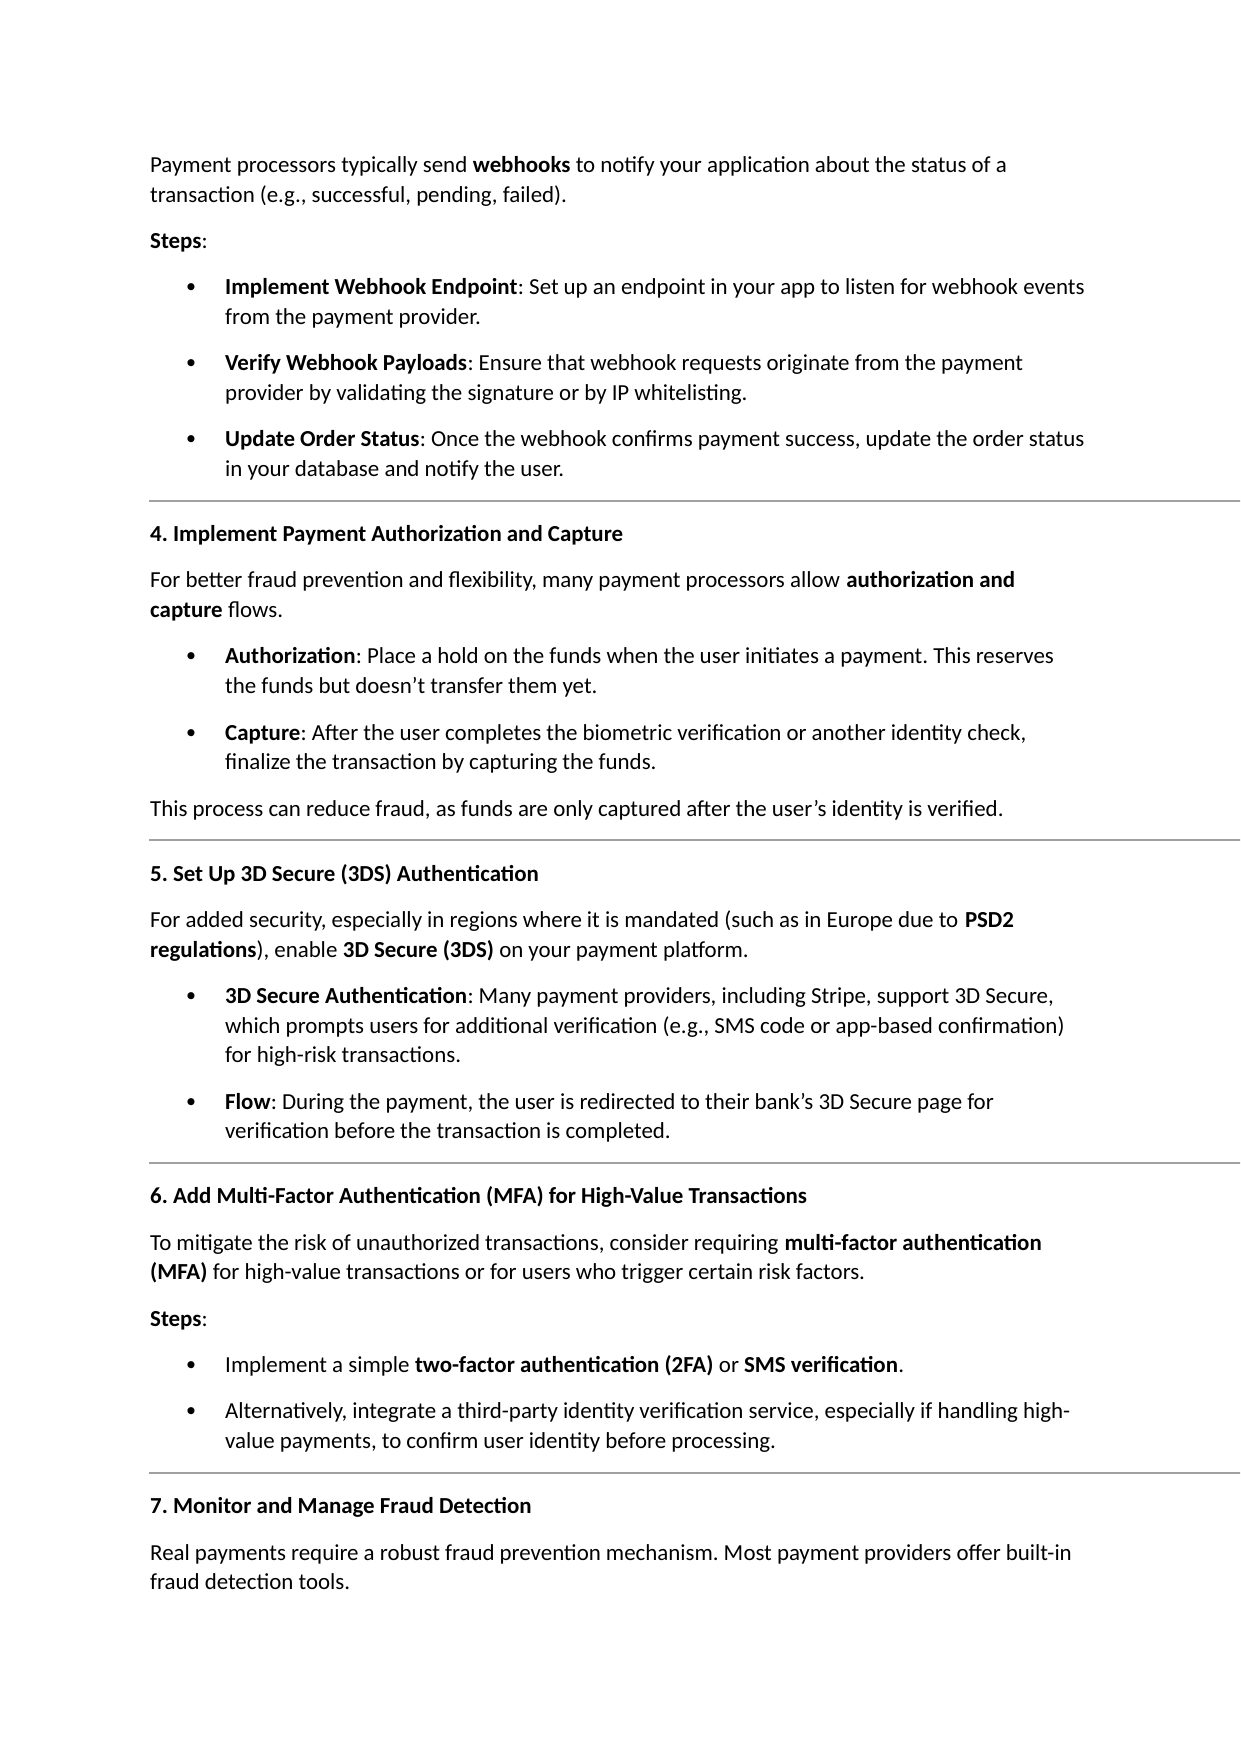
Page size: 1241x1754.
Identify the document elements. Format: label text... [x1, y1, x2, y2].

list Capture: After the user completes the biometric verification or another identity check, finalize the transaction by capturing the funds. [187, 718, 1090, 775]
text 5. Set Up 3D Secure (3DS) Authentication [150, 859, 1090, 887]
text 7. Monitor and Manage Fraud Detection [150, 1491, 1090, 1519]
text Steps: [150, 226, 1090, 254]
text 4. Implement Payment Authorization and Capture [150, 519, 1090, 547]
list Implement Webhook Endpoint: Set up an endpoint in your app to listen for webhook events from the payment provider. [187, 272, 1090, 330]
list Implement a simple two-factor authentication (2FA) or SMS verification. [187, 1350, 1090, 1378]
text Payment processors typically send webhooks to notify your application about the status of a transaction (e.g., successful, pending, failed). [150, 150, 1090, 208]
text This process can reduce fraud, as funds are only captured after the user’s identity is verified. [150, 794, 1090, 822]
text To mitigate the risk of unauthorized transactions, consider requiring multi-factor authentication (MFA) for high-value transactions or for users who trigger certain risk factors. [150, 1228, 1090, 1286]
list Flow: During the payment, the user is redirected to their bank’s 3D Secure page for verification before the transaction is completed. [187, 1087, 1090, 1144]
list Alternatively, integrate a third-party identity verification service, especially if handling high-value payments, to confirm user identity before processing. [187, 1397, 1090, 1454]
list Update Order Status: Once the webhook confirms payment success, update the order status in your database and notify the user. [187, 424, 1090, 482]
text For added security, especially in regions where it is mandated (such as in Europe due to PSD2 regulations), enable 3D Secure (3DS) on your payment platform. [150, 905, 1090, 963]
list Verify Webhook Payloads: Ensure that webhook requests originate from the payment provider by validating the signature or by IP whitelisting. [187, 348, 1090, 406]
text For better fraud prevention and flexibility, many payment processors allow authorization and capture flows. [150, 566, 1090, 623]
text Real payments require a robust fraud prevention mechanism. Most payment providers offer built-in fraud detection tools. [150, 1538, 1090, 1595]
list 3D Secure Authentication: Many payment providers, including Stripe, support 3D Secure, which prompts users for additional verification (e.g., SMS code or app-based confirmation) for high-risk transactions. [187, 981, 1090, 1068]
list Authorization: Place a hold on the funds when the user initiates a payment. This reserves the funds but doesn’t transfer them yet. [187, 642, 1090, 699]
text Steps: [150, 1304, 1090, 1332]
text 6. Add Multi-Factor Authentication (MFA) for High-Value Transactions [150, 1181, 1090, 1209]
